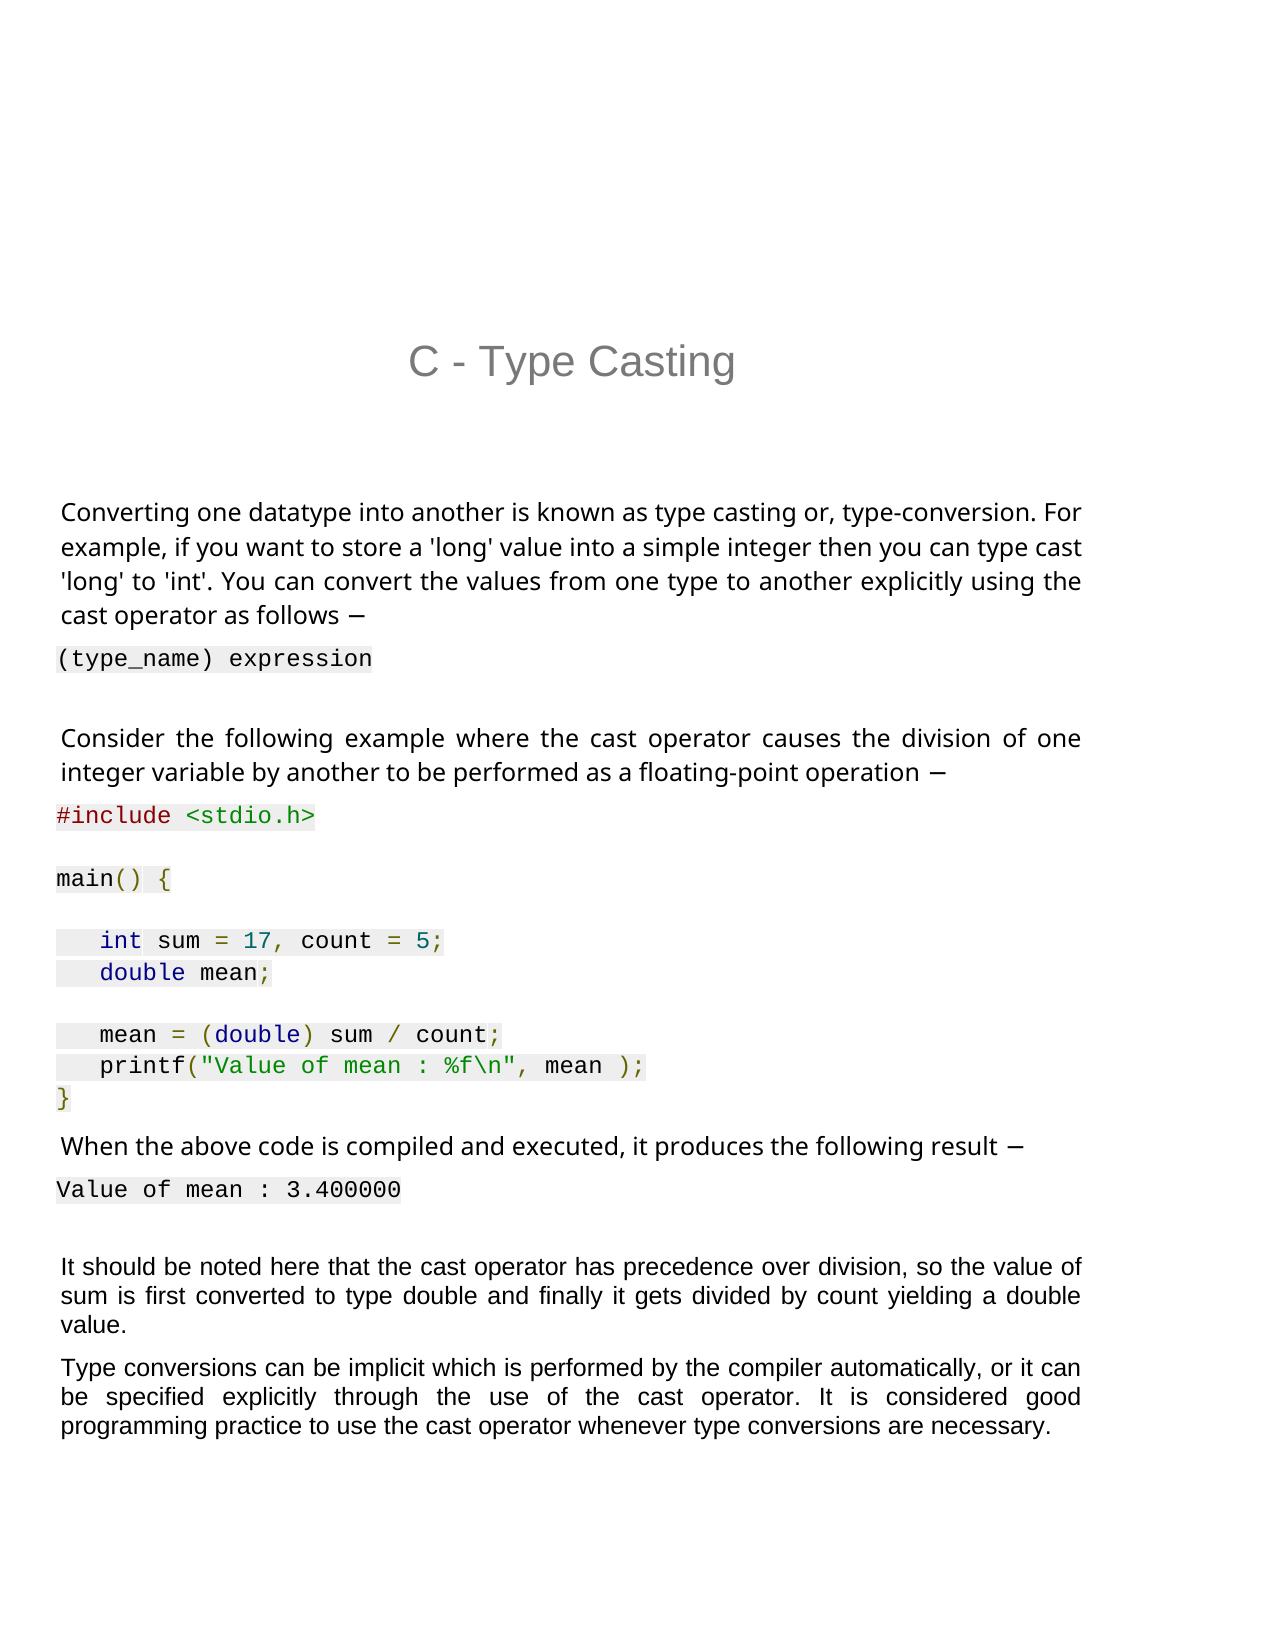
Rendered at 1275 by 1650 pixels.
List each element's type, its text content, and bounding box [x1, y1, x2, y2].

text Value of mean : 3.400000 [56, 1177, 1087, 1204]
text } [56, 1085, 1087, 1112]
subtitle C - Type Casting [56, 288, 1087, 417]
text It should be noted here that the cast operator has precedence over division, so the value of sum is first converted to type double and finally it gets divided by count yielding a double value. [60, 1252, 1083, 1338]
text mean = (double) sum / count; [56, 1022, 1087, 1049]
text Consider the following example where the cast operator causes the division of one integer variable by another to be performed as a floating-point operation − [60, 721, 1083, 789]
text double mean; [56, 960, 1087, 987]
text int sum = 17, count = 5; [56, 929, 1087, 956]
text Type conversions can be implicit which is performed by the compiler automatically, or it can be specified explicitly through the use of the cast operator. It is considered good programming practice to use the cast operator whenever type conversions are necessary. [60, 1353, 1083, 1439]
text When the above code is compiled and executed, it produces the following result − [60, 1129, 1083, 1163]
text printf("Value of mean : %f\n", mean ); [56, 1054, 1087, 1081]
text Converting one datatype into another is known as type casting or, type-conversion. For example, if you want to store a 'long' value into a simple integer then you can type cast 'long' to 'int'. You can convert the values from one type to another explicitly using the cast operator as follows − [60, 495, 1083, 631]
text #include <stdio.h> [56, 804, 1087, 831]
text main() { [56, 866, 1087, 893]
text (type_name) expression [56, 646, 1087, 673]
